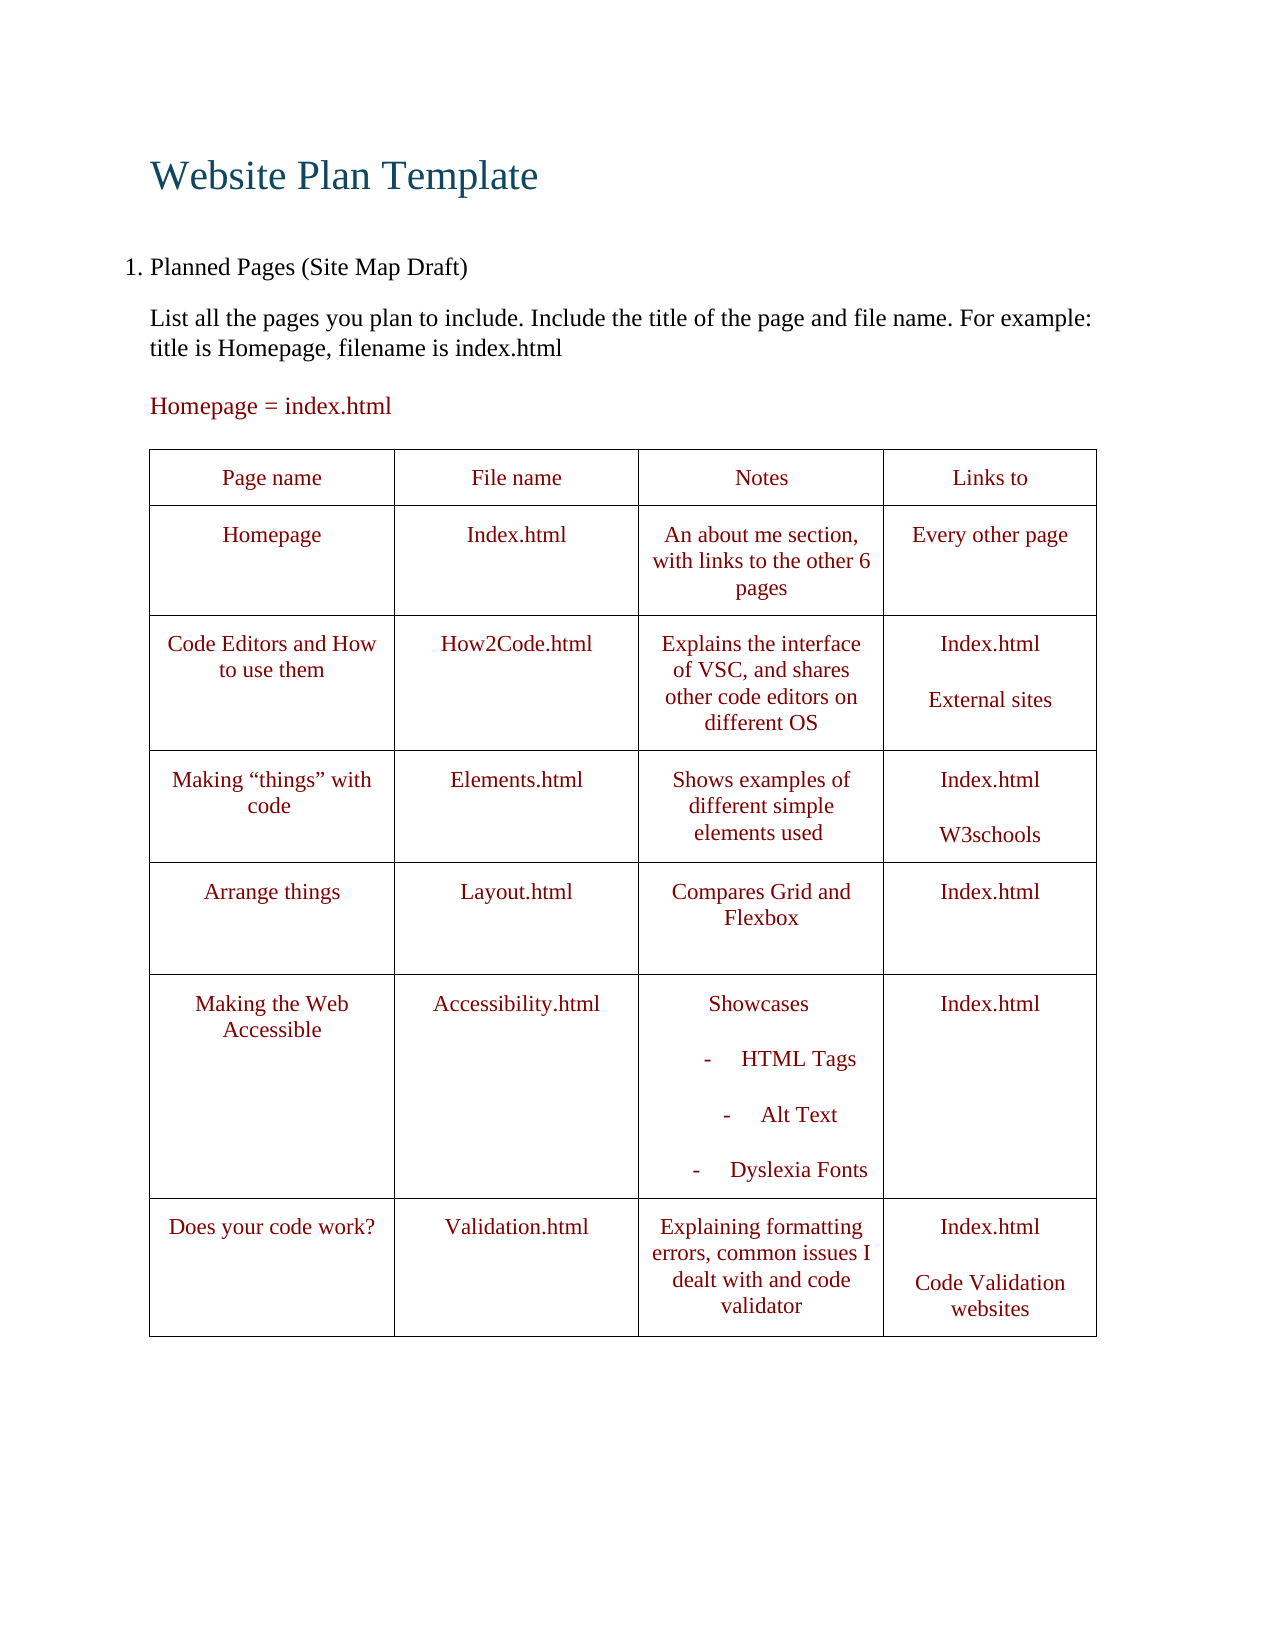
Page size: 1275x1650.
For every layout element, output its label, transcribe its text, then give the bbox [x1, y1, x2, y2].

text List all the pages you plan to include. Include the title of the page and file name. For example: title is Homepage, filename is index.html [149, 303, 1130, 362]
table_cell Index.html [884, 975, 1096, 1197]
table_cell An about me section, with links to the other 6 pages [639, 506, 883, 614]
list Planned Pages (Site Map Draft) [124, 252, 962, 281]
table_header Links to [884, 450, 1096, 505]
table_header File name [395, 450, 638, 505]
table_cell Accessibility.html [395, 975, 638, 1197]
table_cell Index.html [395, 506, 638, 614]
table_cell Index.html Code Validation websites [884, 1199, 1096, 1336]
table_cell Explaining formatting errors, common issues I dealt with and code validator [639, 1199, 883, 1336]
table_cell Arrange things [150, 863, 394, 974]
table_cell Index.html External sites [884, 616, 1096, 750]
table_cell How2Code.html [395, 616, 638, 750]
table_header Notes [639, 450, 883, 505]
table_cell Making “things” with code [150, 751, 394, 862]
text Website Plan Template [150, 150, 1130, 198]
table_header Page name [150, 450, 394, 505]
table_cell Validation.html [395, 1199, 638, 1336]
table_cell Does your code work? [150, 1199, 394, 1336]
table_cell Homepage [150, 506, 394, 614]
table_cell Layout.html [395, 863, 638, 974]
text Homepage = index.html [149, 391, 1130, 420]
table_cell Compares Grid and Flexbox [639, 863, 883, 974]
table_cell Index.html [884, 863, 1096, 974]
table_cell Index.html W3schools [884, 751, 1096, 862]
table_cell Making the Web Accessible [150, 975, 394, 1197]
table_cell Every other page [884, 506, 1096, 614]
table_cell Explains the interface of VSC, and shares other code editors on different OS [639, 616, 883, 750]
table_cell Shows examples of different simple elements used [639, 751, 883, 862]
table_cell Code Editors and How to use them [150, 616, 394, 750]
table_cell Elements.html [395, 751, 638, 862]
table_cell Showcases HTML Tags Alt Text Dyslexia Fonts [639, 975, 883, 1197]
